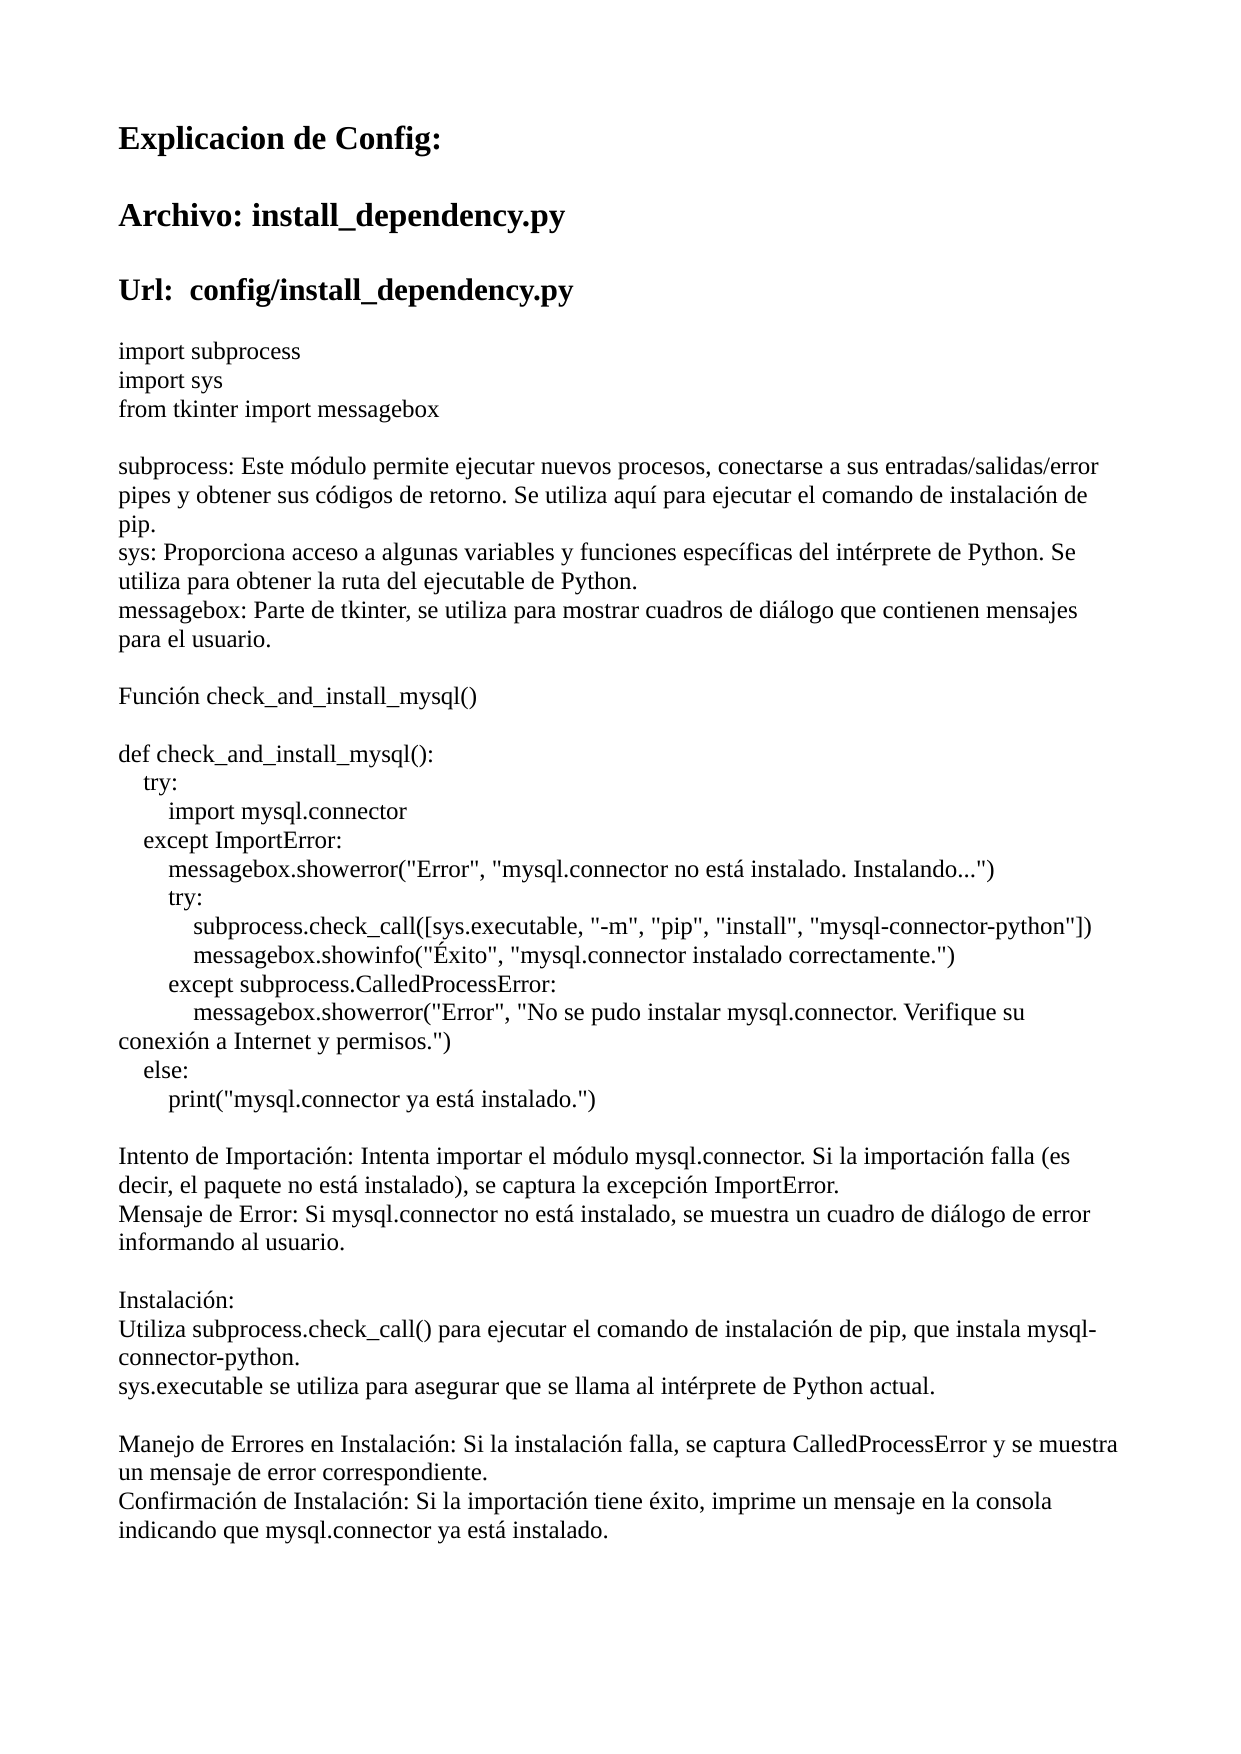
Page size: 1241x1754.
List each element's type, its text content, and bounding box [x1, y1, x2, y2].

text Utiliza subprocess.check_call() para ejecutar el comando de instalación de pip, que instala mysql-connector-python. [118, 1314, 1122, 1371]
text Explicacion de Config: [118, 118, 1122, 156]
text messagebox.showerror("Error", "mysql.connector no está instalado. Instalando...") [118, 854, 1122, 882]
text Intento de Importación: Intenta importar el módulo mysql.connector. Si la importación falla (es decir, el paquete no está instalado), se captura la excepción ImportError. [118, 1141, 1122, 1199]
text Manejo de Errores en Instalación: Si la instalación falla, se captura CalledProcessError y se muestra un mensaje de error correspondiente. [118, 1429, 1122, 1486]
text import sys [118, 365, 1122, 394]
text Instalación: [118, 1285, 1122, 1314]
text import mysql.connector [118, 796, 1122, 825]
text Función check_and_install_mysql() [118, 681, 1122, 710]
text import subprocess [118, 336, 1122, 365]
text except subprocess.CalledProcessError: [118, 969, 1122, 997]
text from tkinter import messagebox [118, 394, 1122, 422]
text except ImportError: [118, 825, 1122, 854]
text try: [118, 767, 1122, 796]
text messagebox.showinfo("Éxito", "mysql.connector instalado correctamente.") [118, 940, 1122, 969]
text print("mysql.connector ya está instalado.") [118, 1084, 1122, 1112]
text subprocess.check_call([sys.executable, "-m", "pip", "install", "mysql-connector-python"]) [118, 911, 1122, 940]
text def check_and_install_mysql(): [118, 739, 1122, 767]
text else: [118, 1055, 1122, 1084]
text messagebox.showerror("Error", "No se pudo instalar mysql.connector. Verifique su conexión a Internet y permisos.") [118, 997, 1122, 1055]
text messagebox: Parte de tkinter, se utiliza para mostrar cuadros de diálogo que contienen mensajes para el usuario. [118, 595, 1122, 652]
text sys.executable se utiliza para asegurar que se llama al intérprete de Python actual. [118, 1371, 1122, 1400]
text Archivo: install_dependency.py [118, 195, 1122, 233]
text Url: config/install_dependency.py [118, 271, 1122, 307]
text sys: Proporciona acceso a algunas variables y funciones específicas del intérprete de Python. Se utiliza para obtener la ruta del ejecutable de Python. [118, 537, 1122, 595]
text try: [118, 882, 1122, 911]
text subprocess: Este módulo permite ejecutar nuevos procesos, conectarse a sus entradas/salidas/error pipes y obtener sus códigos de retorno. Se utiliza aquí para ejecutar el comando de instalación de pip. [118, 451, 1122, 537]
text Confirmación de Instalación: Si la importación tiene éxito, imprime un mensaje en la consola indicando que mysql.connector ya está instalado. [118, 1486, 1122, 1544]
text Mensaje de Error: Si mysql.connector no está instalado, se muestra un cuadro de diálogo de error informando al usuario. [118, 1199, 1122, 1256]
